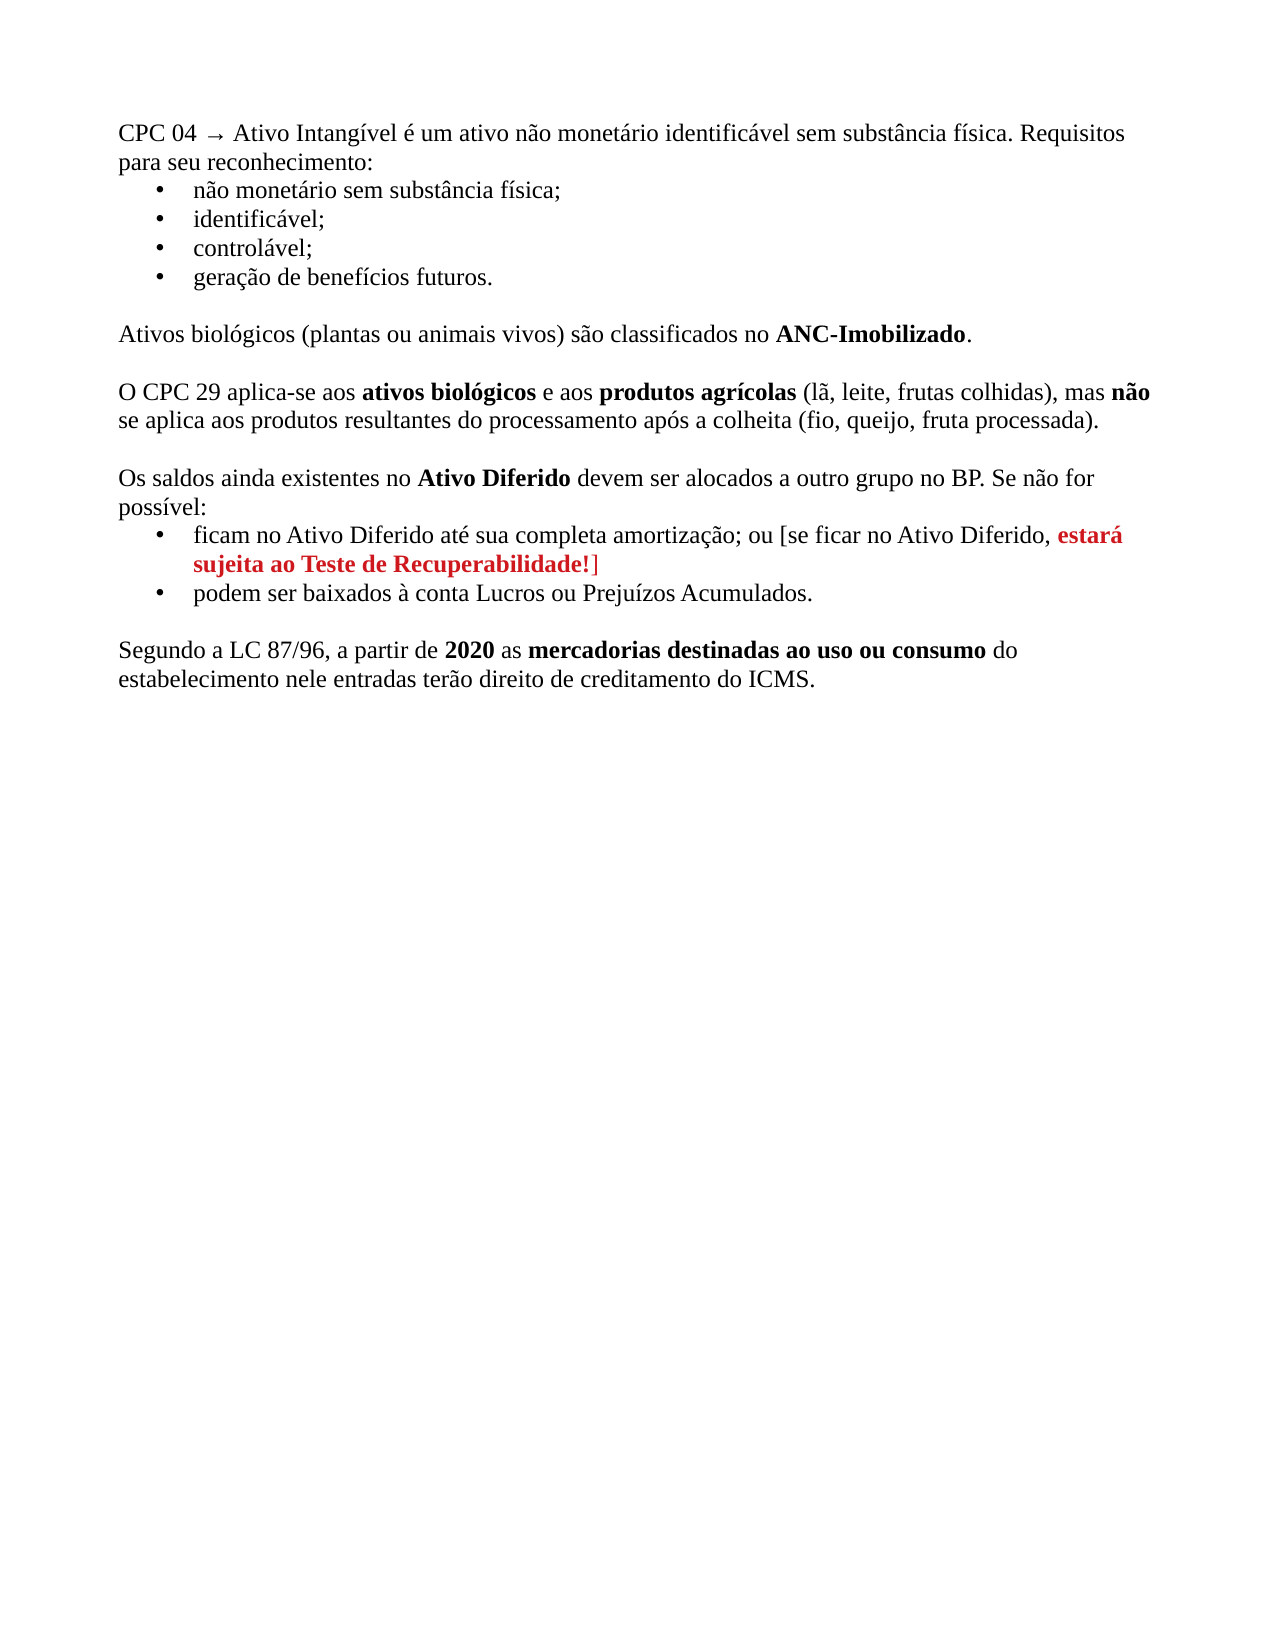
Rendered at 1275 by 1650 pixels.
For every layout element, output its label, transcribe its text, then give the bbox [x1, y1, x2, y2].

text O CPC 29 aplica-se aos ativos biológicos e aos produtos agrícolas (lã, leite, frutas colhidas), mas não se aplica aos produtos resultantes do processamento após a colheita (fio, queijo, fruta processada). [118, 377, 1157, 434]
text Ativos biológicos (plantas ou animais vivos) são classificados no ANC-Imobilizado. [118, 319, 1157, 348]
list geração de benefícios futuros. [156, 262, 1157, 291]
text Os saldos ainda existentes no Ativo Diferido devem ser alocados a outro grupo no BP. Se não for possível: [118, 463, 1157, 521]
list controlável; [156, 233, 1157, 262]
list ficam no Ativo Diferido até sua completa amortização; ou [se ficar no Ativo Diferido, estará sujeita ao Teste de Recuperabilidade!] [156, 521, 1157, 578]
text Segundo a LC 87/96, a partir de 2020 as mercadorias destinadas ao uso ou consumo do estabelecimento nele entradas terão direito de creditamento do ICMS. [118, 636, 1157, 693]
list identificável; [156, 204, 1157, 233]
list podem ser baixados à conta Lucros ou Prejuízos Acumulados. [156, 578, 1157, 607]
list não monetário sem substância física; [156, 176, 1157, 204]
text CPC 04 → Ativo Intangível é um ativo não monetário identificável sem substância física. Requisitos para seu reconhecimento: [118, 118, 1157, 176]
